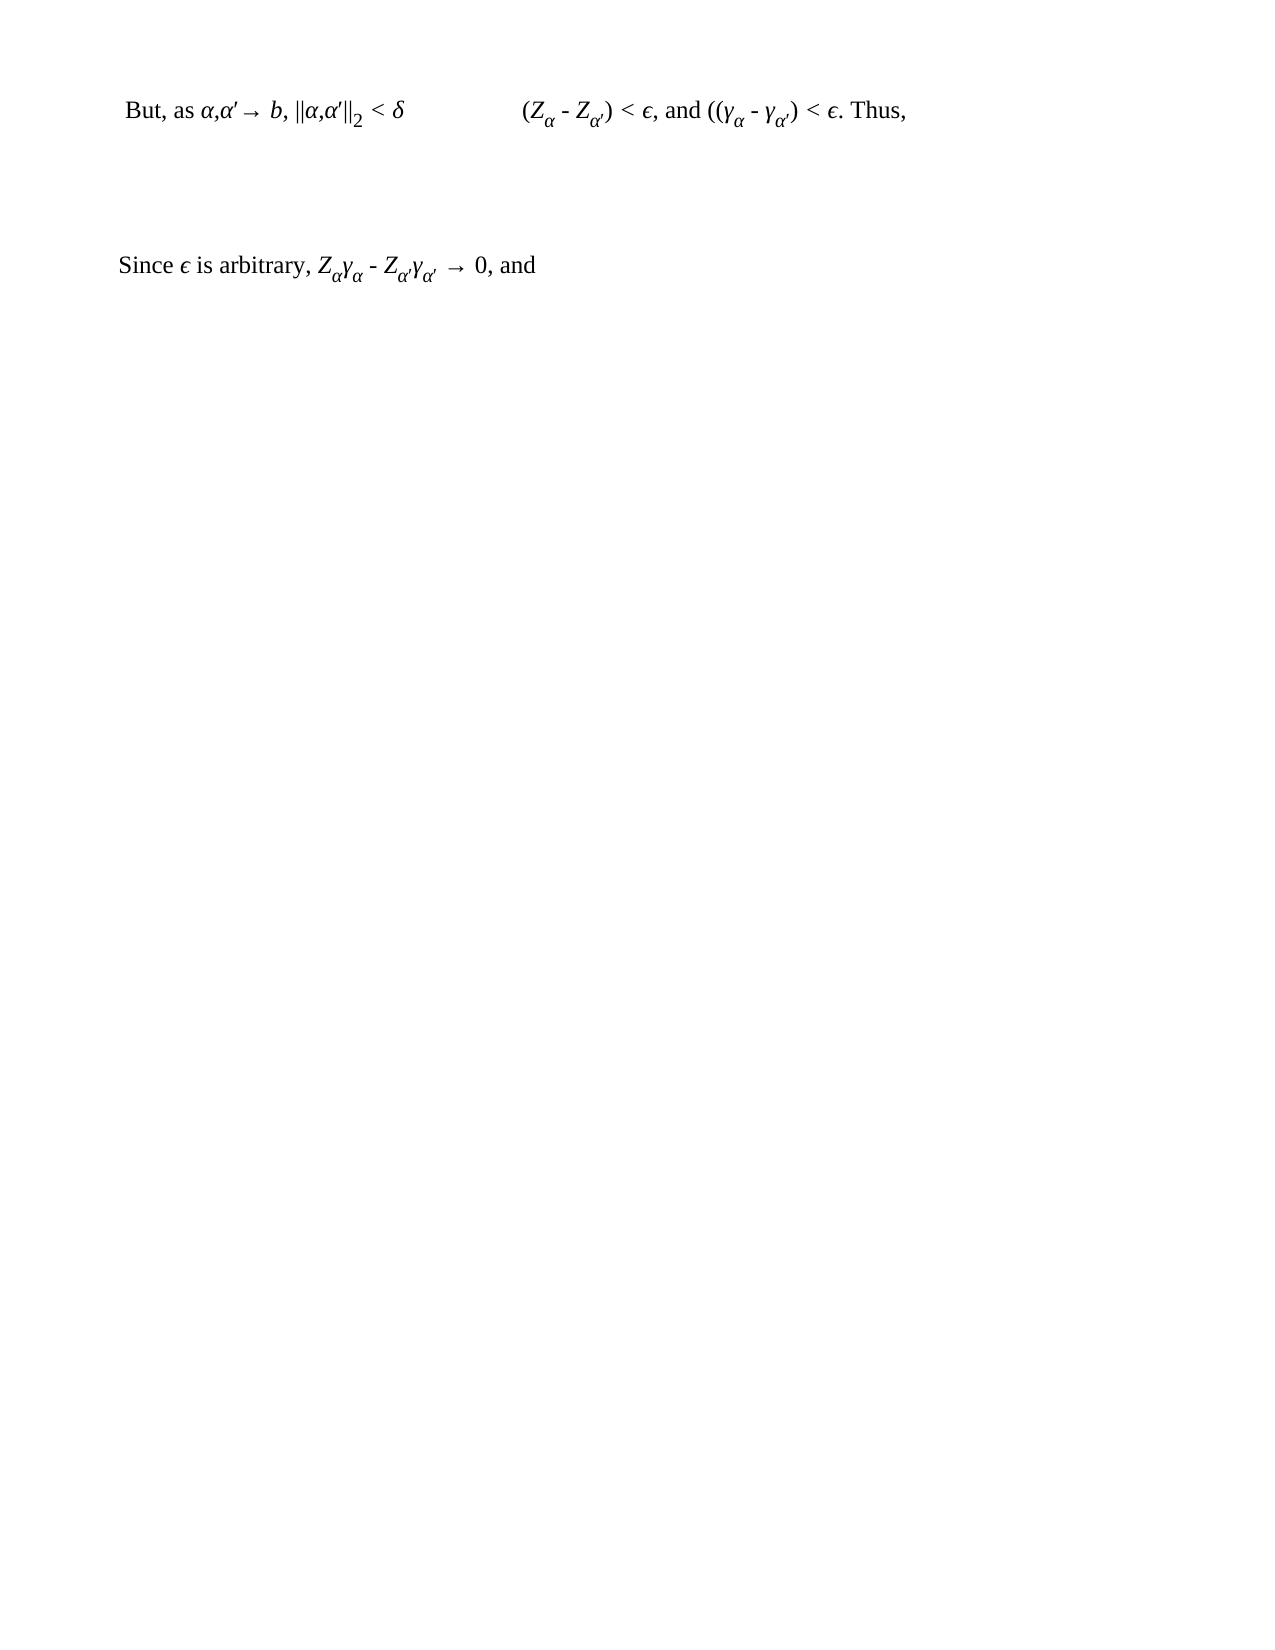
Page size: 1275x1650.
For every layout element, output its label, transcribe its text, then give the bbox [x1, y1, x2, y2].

text Since ϵ is arbitrary, Zαγα - Zα′γα′ → 0, and [118, 250, 1216, 287]
text But, as α,α′→ b, ||α,α′||2 < δ(Zα - Zα′) < ϵ, and ((γα - γα′) < ϵ. Thus, [125, 59, 1216, 132]
